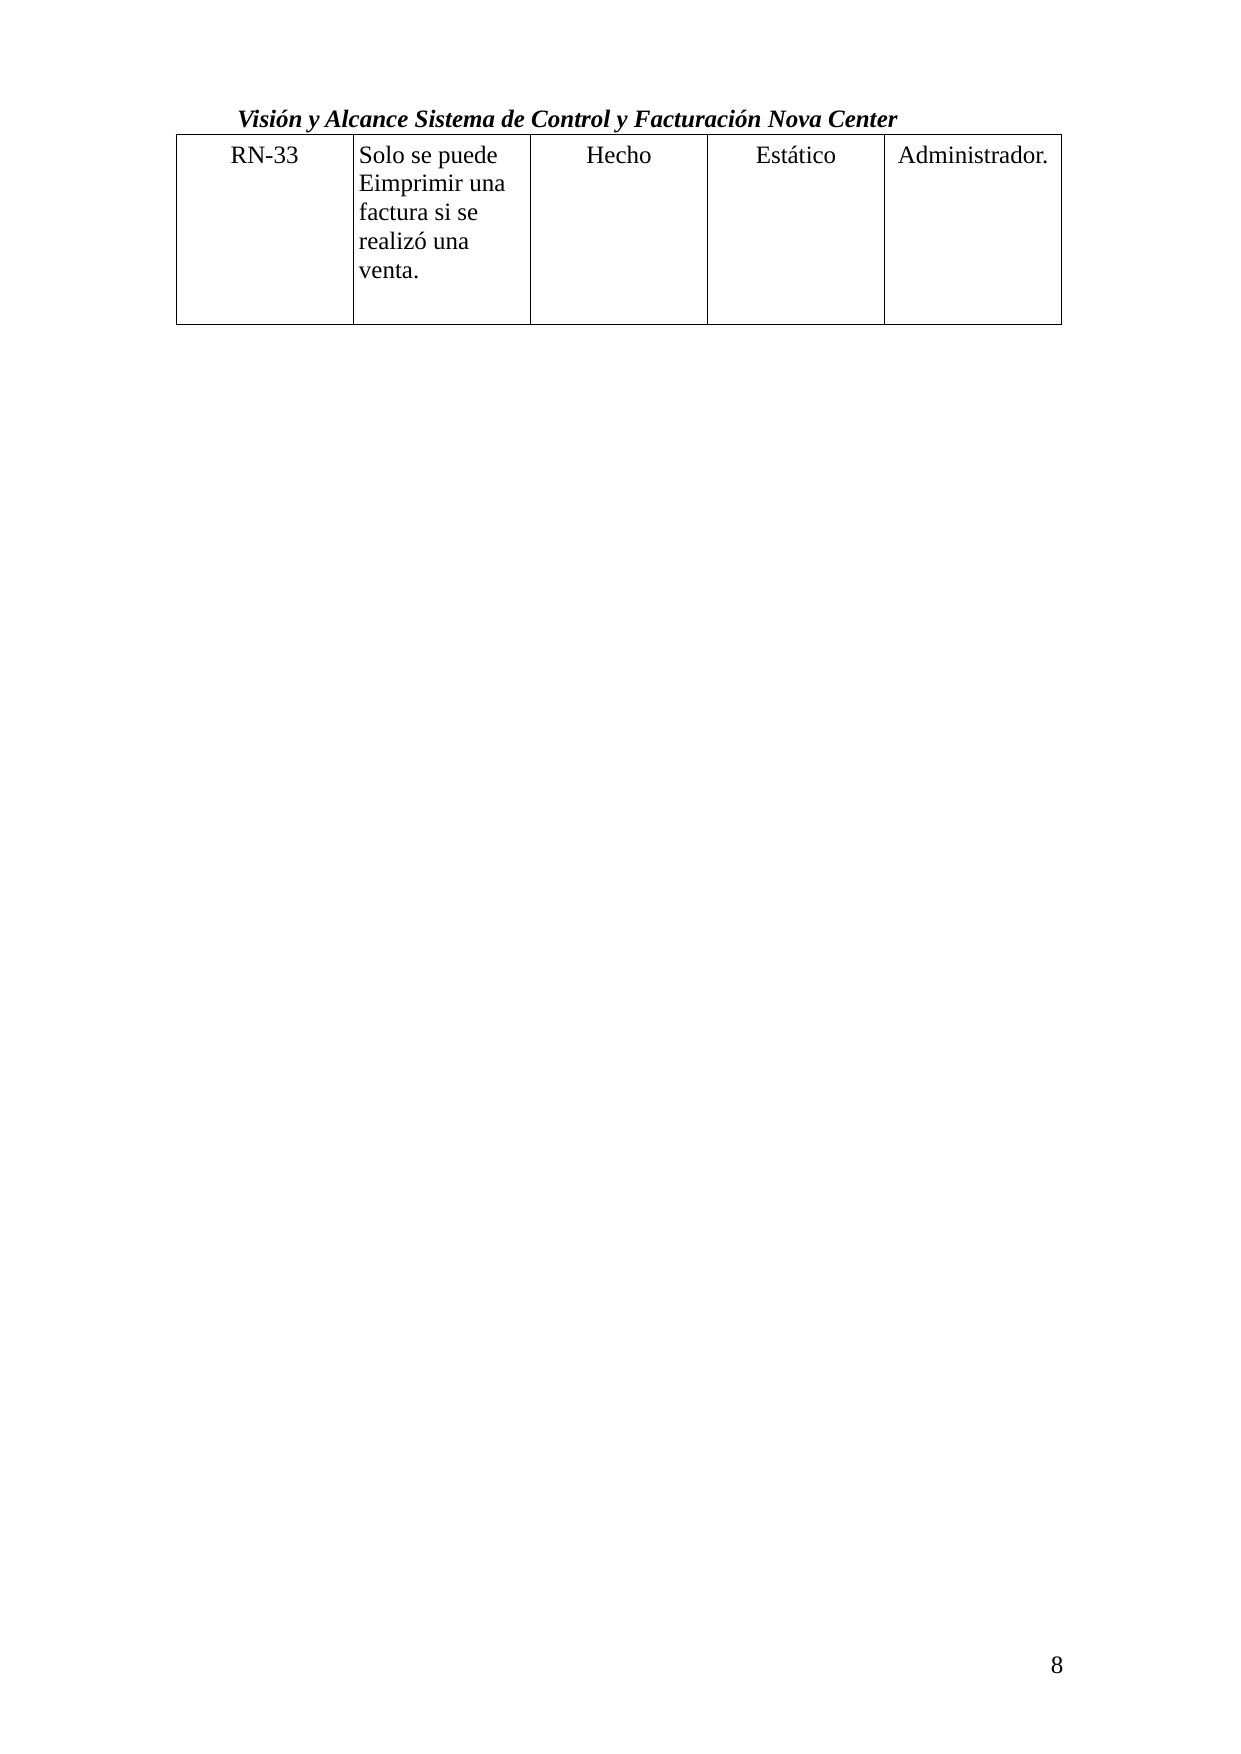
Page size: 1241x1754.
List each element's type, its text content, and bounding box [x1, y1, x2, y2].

table_cell Solo se puede Eimprimir una factura si se realizó una venta. [354, 135, 530, 324]
table_cell Estático [708, 135, 884, 324]
table_cell RN-33 [177, 135, 353, 324]
table_cell Administrador. [885, 135, 1061, 324]
table_cell Hecho [531, 135, 707, 324]
